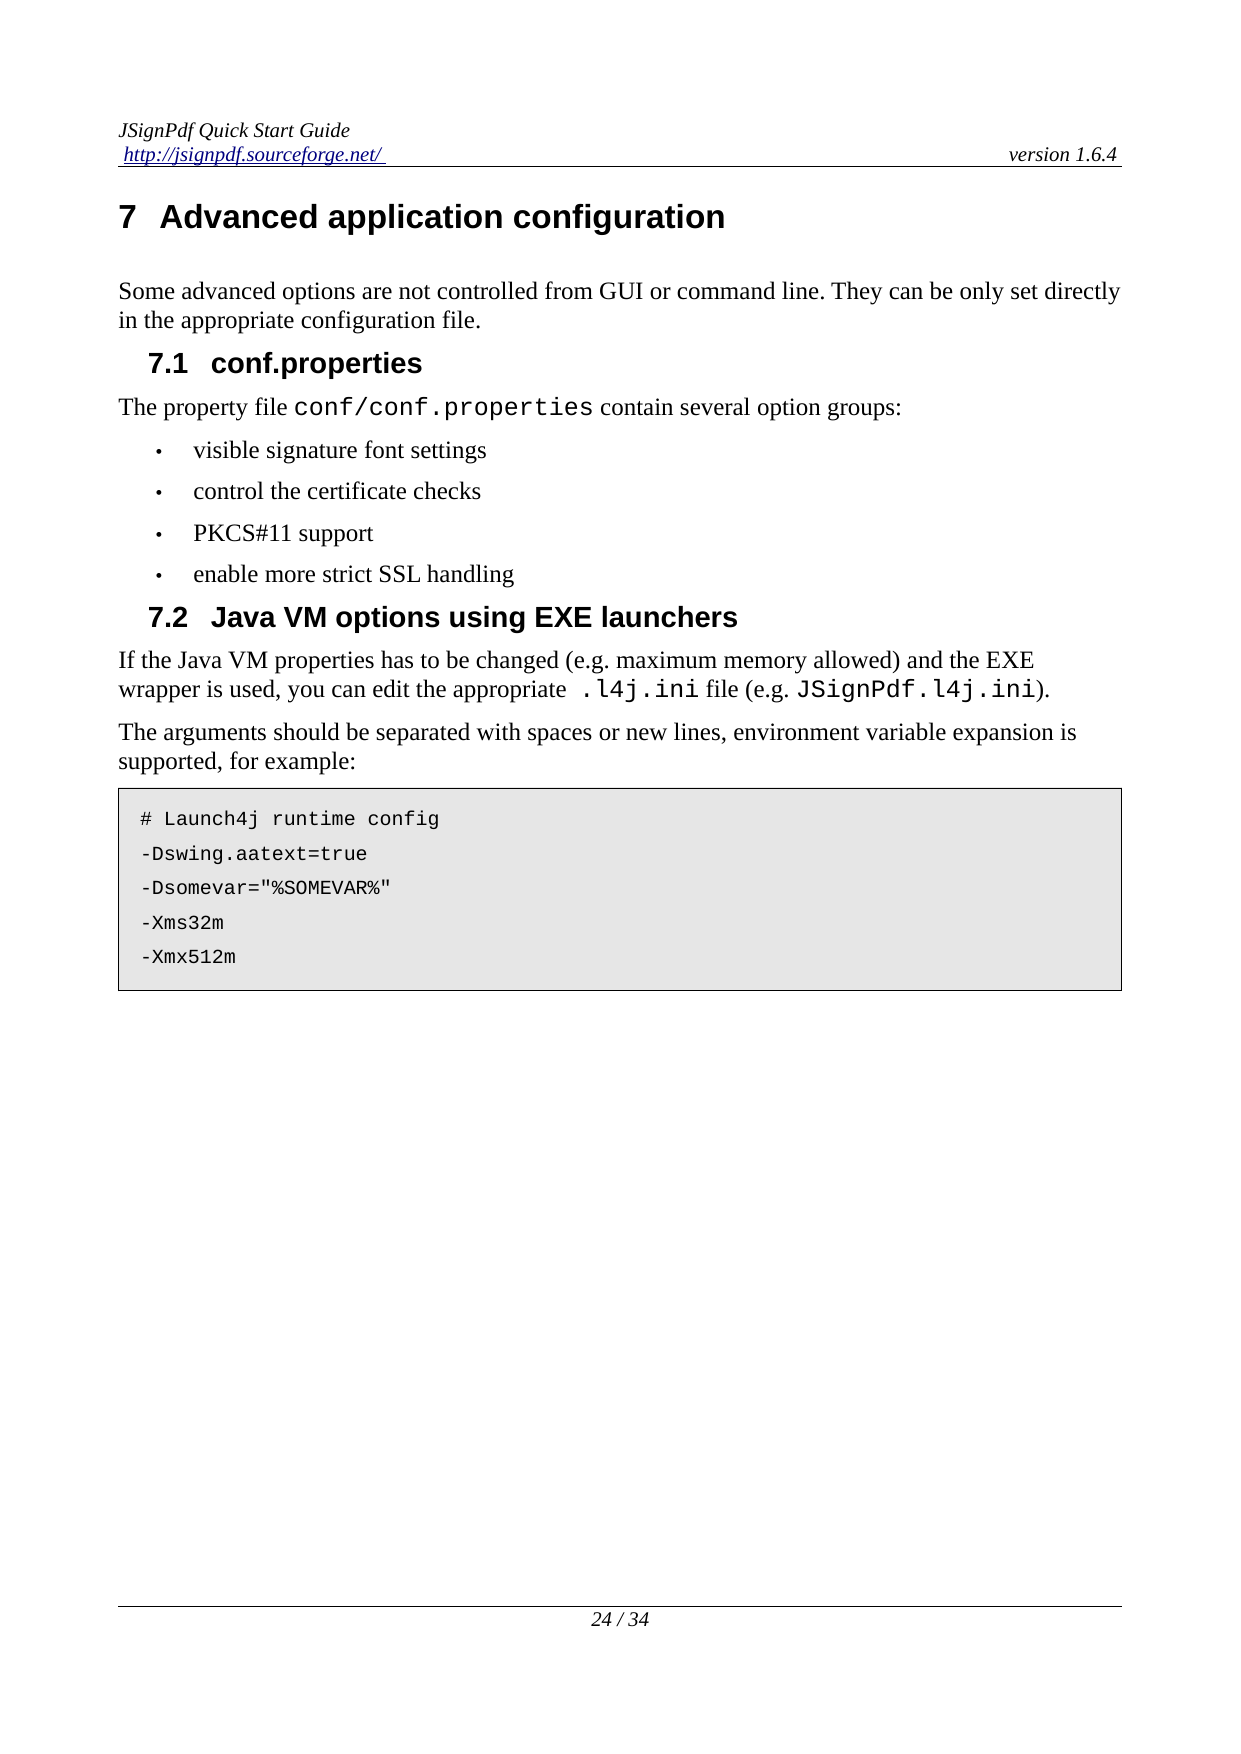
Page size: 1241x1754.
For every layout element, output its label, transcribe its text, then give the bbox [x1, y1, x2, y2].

list visible signature font settings [156, 435, 1122, 464]
subtitle conf.properties [148, 346, 1116, 380]
text Some advanced options are not controlled from GUI or command line. They can be only set directly in the appropriate configuration file. [118, 276, 1122, 334]
text -Dsomevar="%SOMEVAR%" [119, 856, 1121, 891]
text -Xmx512m [119, 925, 1121, 990]
text -Xms32m [119, 891, 1121, 925]
text # Launch4j runtime config [119, 789, 1121, 822]
subtitle Java VM options using EXE launchers [148, 600, 1116, 634]
list PKCS#11 support [156, 518, 1122, 546]
text The property file conf/conf.properties contain several option groups: [118, 392, 1122, 423]
text The arguments should be separated with spaces or new lines, environment variable expansion is supported, for example: [118, 717, 1122, 775]
text If the Java VM properties has to be changed (e.g. maximum memory allowed) and the EXE wrapper is used, you can edit the appropriate .l4j.ini file (e.g. JSignPdf.l4j.ini). [118, 645, 1122, 705]
text -Dswing.aatext=true [119, 822, 1121, 856]
list enable more strict SSL handling [156, 559, 1122, 588]
subtitle Advanced application configuration [118, 197, 1122, 235]
list control the certificate checks [156, 476, 1122, 505]
